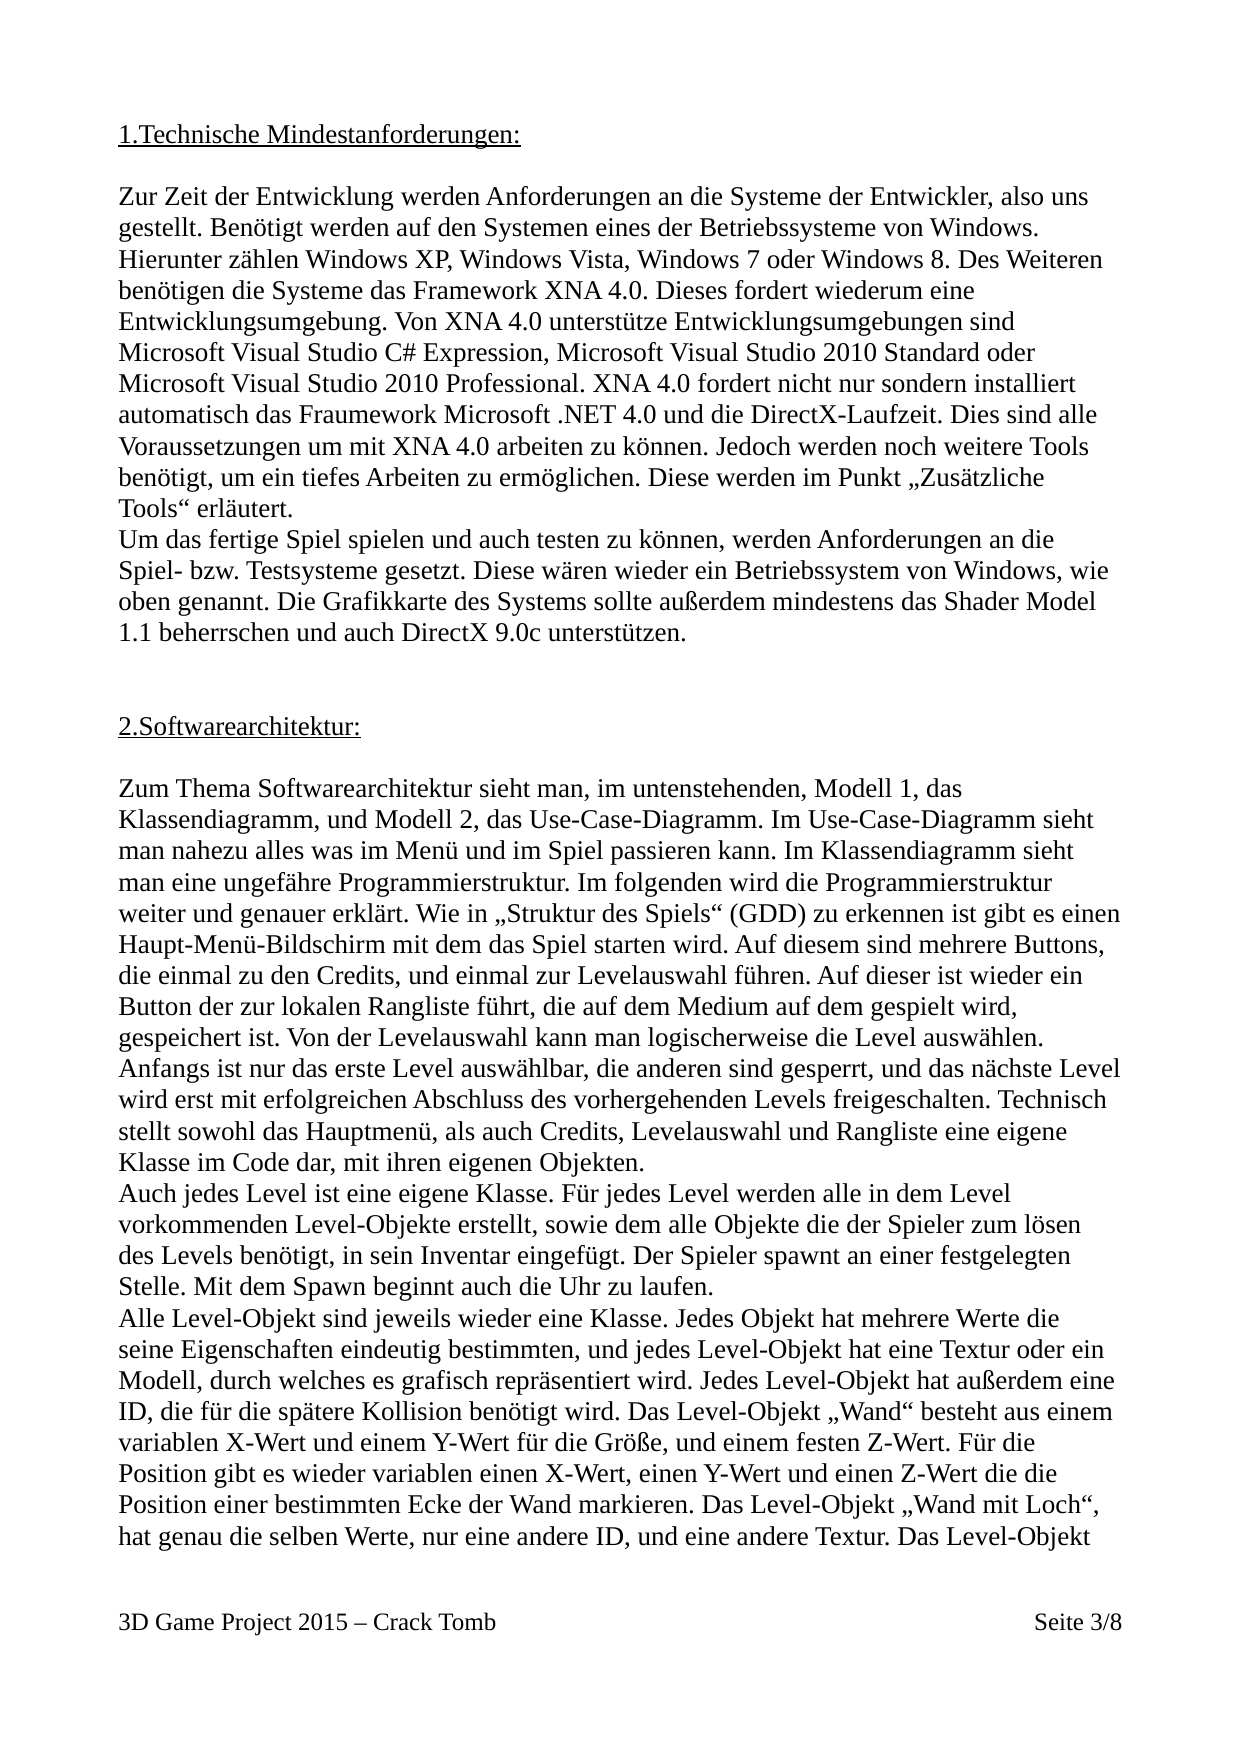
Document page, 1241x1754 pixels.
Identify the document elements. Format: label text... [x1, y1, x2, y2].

text Um das fertige Spiel spielen und auch testen zu können, werden Anforderungen an die Spiel- bzw. Testsysteme gesetzt. Diese wären wieder ein Betriebssystem von Windows, wie oben genannt. Die Grafikkarte des Systems sollte außerdem mindestens das Shader Model 1.1 beherrschen und auch DirectX 9.0c unterstützen. [118, 523, 1122, 648]
text 2.Softwarearchitektur: [118, 710, 1122, 741]
text Zur Zeit der Entwicklung werden Anforderungen an die Systeme der Entwickler, also uns gestellt. Benötigt werden auf den Systemen eines der Betriebssysteme von Windows. Hierunter zählen Windows XP, Windows Vista, Windows 7 oder Windows 8. Des Weiteren benötigen die Systeme das Framework XNA 4.0. Dieses fordert wiederum eine Entwicklungsumgebung. Von XNA 4.0 unterstütze Entwicklungsumgebungen sind Microsoft Visual Studio C# Expression, Microsoft Visual Studio 2010 Standard oder Microsoft Visual Studio 2010 Professional. XNA 4.0 fordert nicht nur sondern installiert automatisch das Fraumework Microsoft .NET 4.0 und die DirectX-Laufzeit. Dies sind alle Voraussetzungen um mit XNA 4.0 arbeiten zu können. Jedoch werden noch weitere Tools benötigt, um ein tiefes Arbeiten zu ermöglichen. Diese werden im Punkt „Zusätzliche Tools“ erläutert. [118, 180, 1122, 523]
text Auch jedes Level ist eine eigene Klasse. Für jedes Level werden alle in dem Level vorkommenden Level-Objekte erstellt, sowie dem alle Objekte die der Spieler zum lösen des Levels benötigt, in sein Inventar eingefügt. Der Spieler spawnt an einer festgelegten Stelle. Mit dem Spawn beginnt auch die Uhr zu laufen. [118, 1177, 1122, 1302]
text 1.Technische Mindestanforderungen: [118, 118, 1122, 149]
text Alle Level-Objekt sind jeweils wieder eine Klasse. Jedes Objekt hat mehrere Werte die seine Eigenschaften eindeutig bestimmten, und jedes Level-Objekt hat eine Textur oder ein Modell, durch welches es grafisch repräsentiert wird. Jedes Level-Objekt hat außerdem eine ID, die für die spätere Kollision benötigt wird. Das Level-Objekt „Wand“ besteht aus einem variablen X-Wert und einem Y-Wert für die Größe, und einem festen Z-Wert. Für die Position gibt es wieder variablen einen X-Wert, einen Y-Wert und einen Z-Wert die die Position einer bestimmten Ecke der Wand markieren. Das Level-Objekt „Wand mit Loch“, hat genau die selben Werte, nur eine andere ID, und eine andere Textur. Das Level-Objekt [118, 1302, 1122, 1551]
text Zum Thema Softwarearchitektur sieht man, im untenstehenden, Modell 1, das Klassendiagramm, und Modell 2, das Use-Case-Diagramm. Im Use-Case-Diagramm sieht man nahezu alles was im Menü und im Spiel passieren kann. Im Klassendiagramm sieht man eine ungefähre Programmierstruktur. Im folgenden wird die Programmierstruktur weiter und genauer erklärt. Wie in „Struktur des Spiels“ (GDD) zu erkennen ist gibt es einen Haupt-Menü-Bildschirm mit dem das Spiel starten wird. Auf diesem sind mehrere Buttons, die einmal zu den Credits, und einmal zur Levelauswahl führen. Auf dieser ist wieder ein Button der zur lokalen Rangliste führt, die auf dem Medium auf dem gespielt wird, gespeichert ist. Von der Levelauswahl kann man logischerweise die Level auswählen. Anfangs ist nur das erste Level auswählbar, die anderen sind gesperrt, und das nächste Level wird erst mit erfolgreichen Abschluss des vorhergehenden Levels freigeschalten. Technisch stellt sowohl das Hauptmenü, als auch Credits, Levelauswahl und Rangliste eine eigene Klasse im Code dar, mit ihren eigenen Objekten. [118, 772, 1122, 1177]
